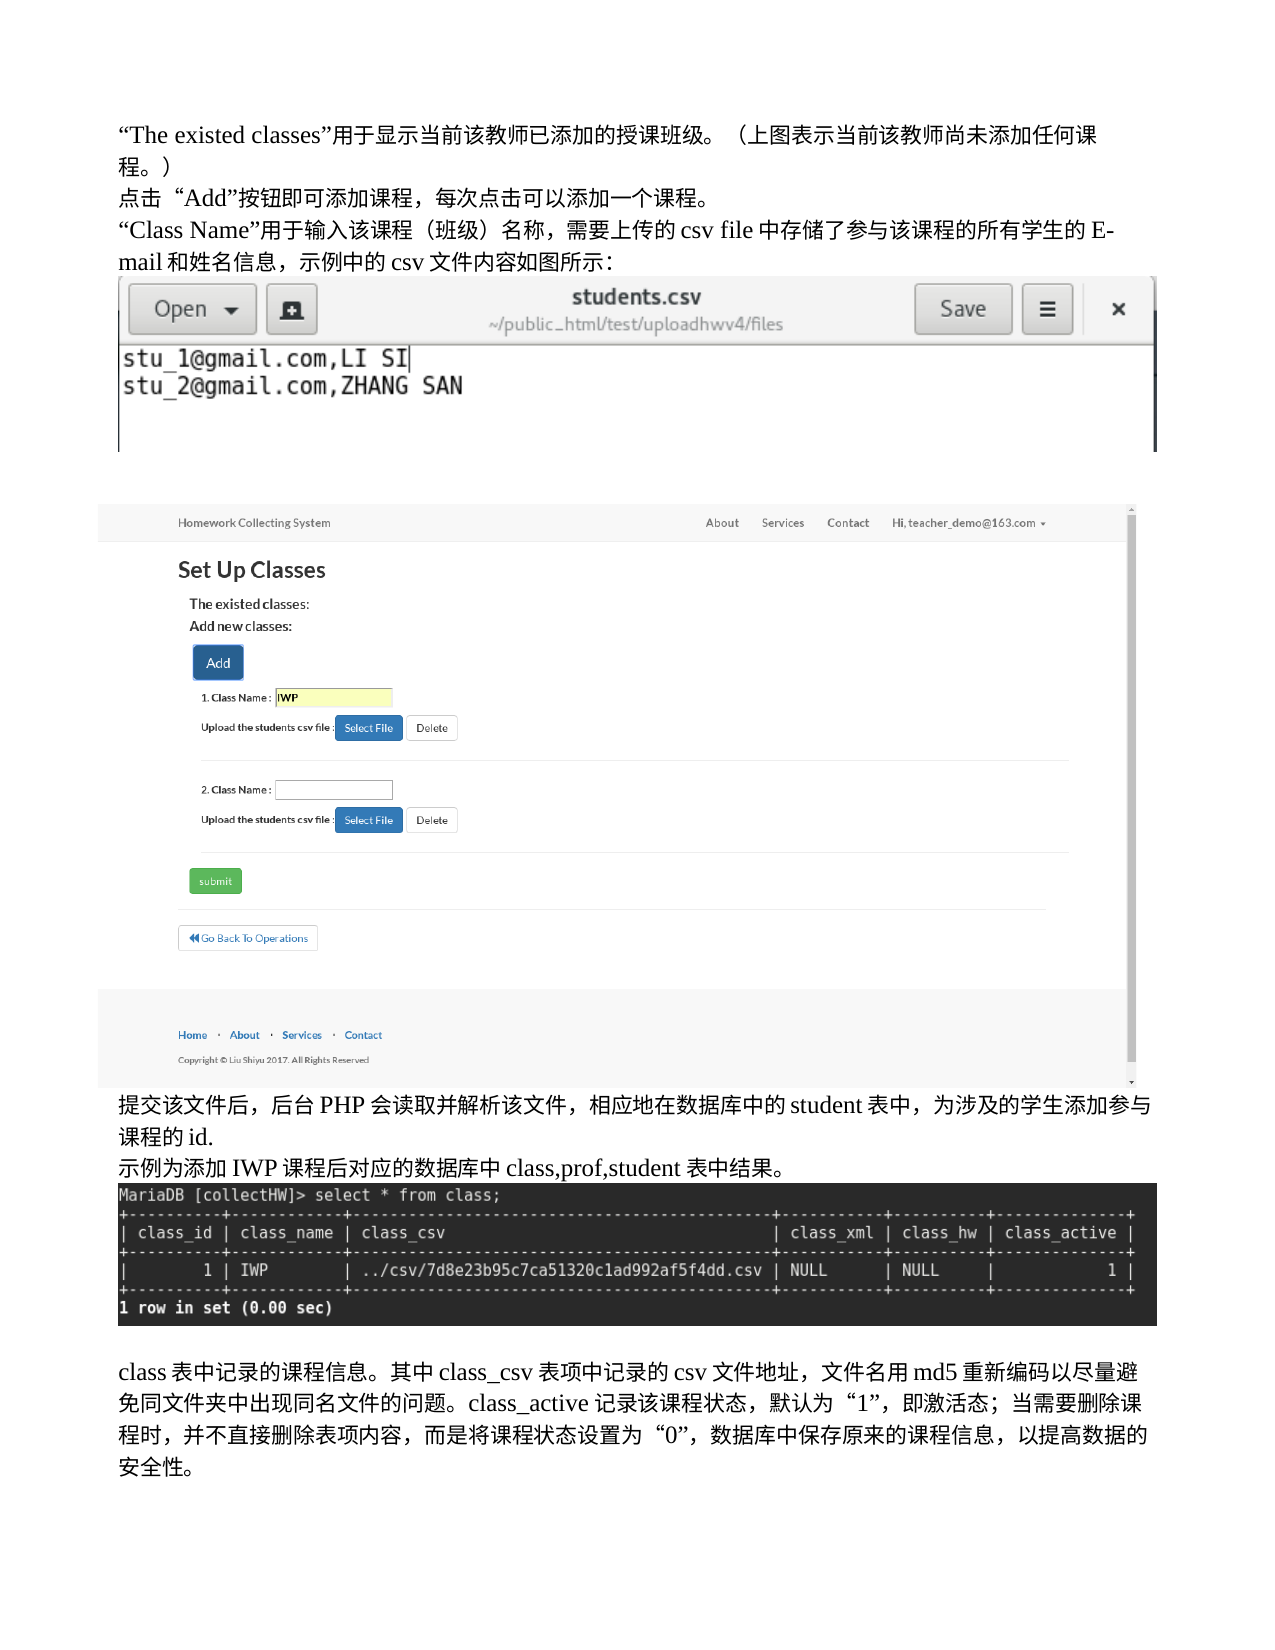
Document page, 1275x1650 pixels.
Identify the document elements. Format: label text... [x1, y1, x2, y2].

text “Class Name”用于输入该课程（班级）名称，需要上传的csv file中存储了参与该课程的所有学生的E-mail和姓名信息，示例中的csv文件内容如图所示： [118, 213, 1157, 276]
picture [97, 504, 1137, 1088]
text 提交该文件后，后台PHP会读取并解析该文件，相应地在数据库中的student表中，为涉及的学生添加参与课程的id. [118, 481, 1157, 1151]
text 示例为添加IWP课程后对应的数据库中class,prof,student表中结果。 [118, 1151, 1157, 1183]
picture [118, 1183, 1157, 1326]
text 点击“Add”按钮即可添加课程，每次点击可以添加一个课程。 [118, 181, 1157, 213]
text class表中记录的课程信息。其中class_csv表项中记录的csv文件地址，文件名用md5重新编码以尽量避免同文件夹中出现同名文件的问题。class_active记录该课程状态，默认为“1”，即激活态；当需要删除课程时，并不直接删除表项内容，而是将课程状态设置为“0”，数据库中保存原来的课程信息，以提高数据的安全性。 [118, 1355, 1157, 1481]
picture [118, 276, 1157, 452]
text “The existed classes”用于显示当前该教师已添加的授课班级。（上图表示当前该教师尚未添加任何课程。） [118, 118, 1157, 181]
